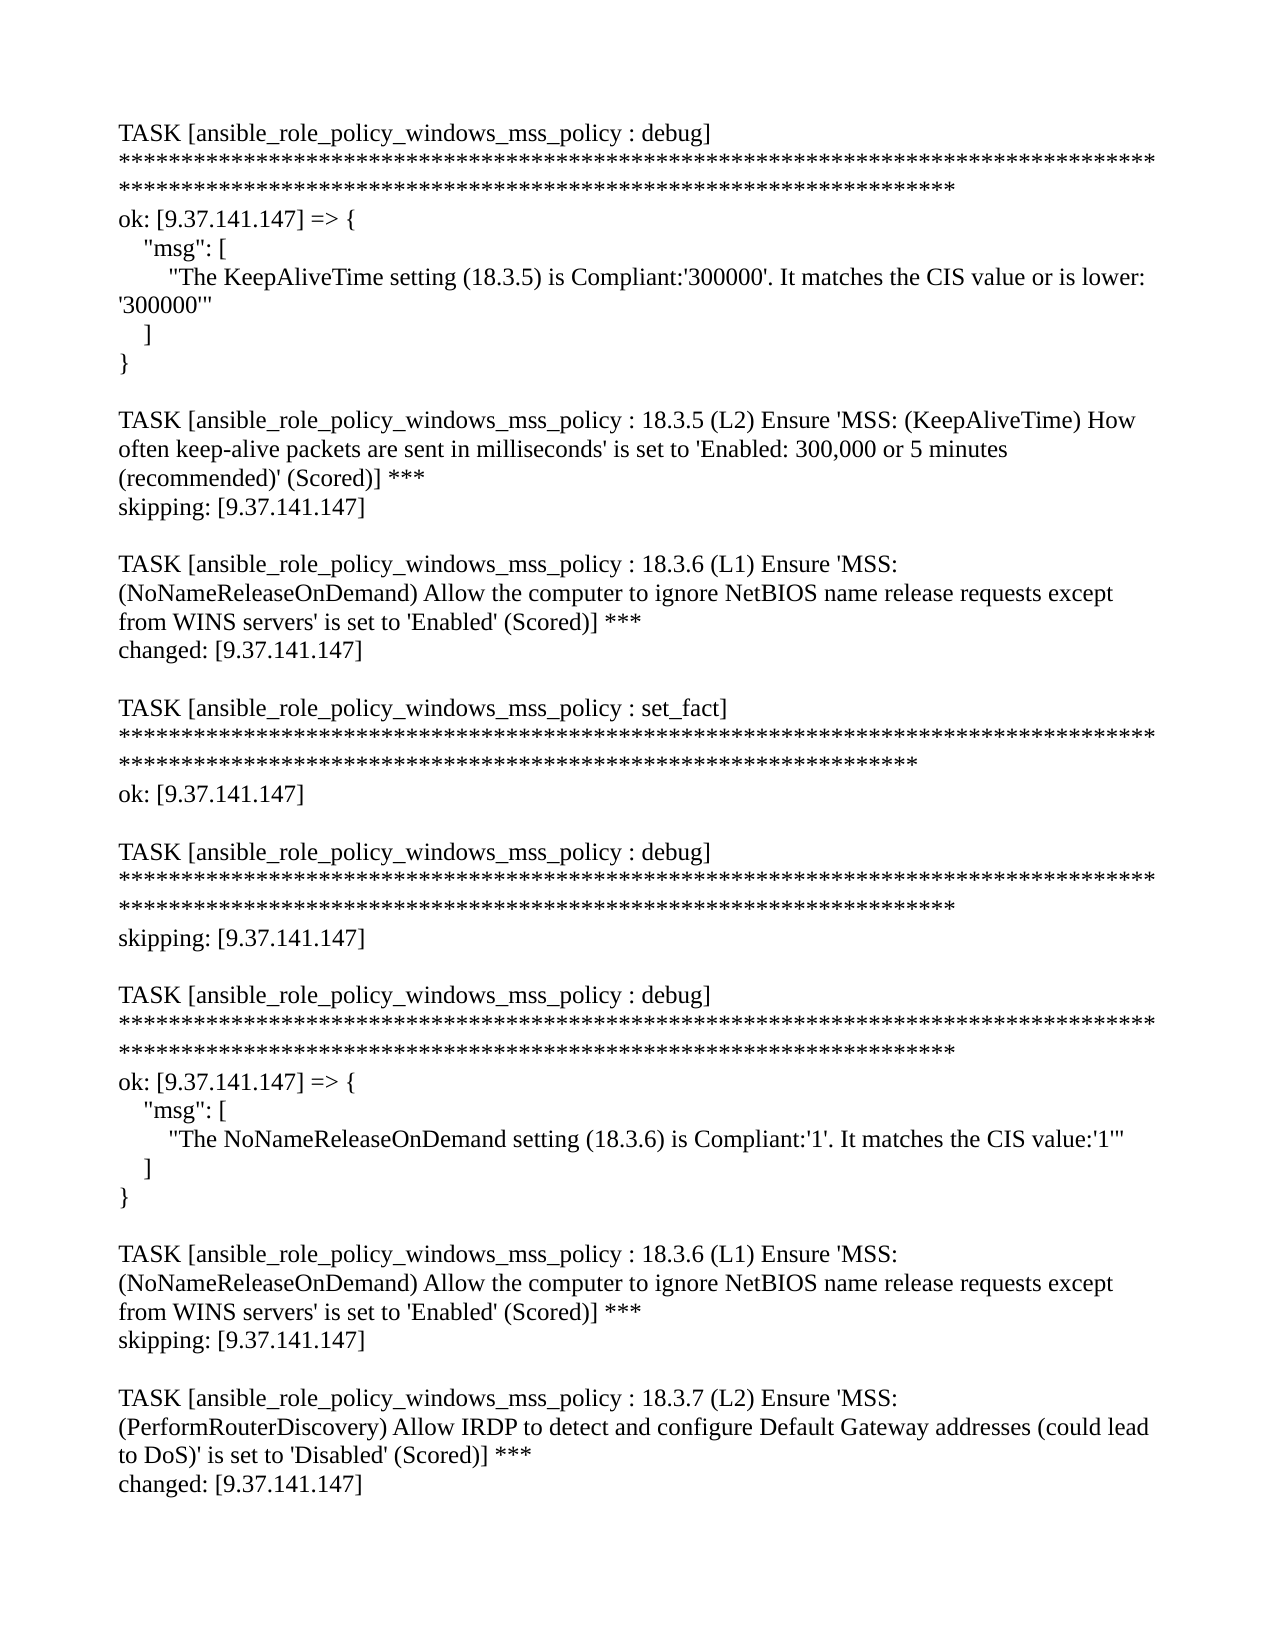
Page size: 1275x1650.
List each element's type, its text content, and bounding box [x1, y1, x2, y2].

text changed: [9.37.141.147] [118, 1469, 1157, 1498]
text TASK [ansible_role_policy_windows_mss_policy : debug] ****************************************************************************************************************************************************** [118, 118, 1157, 204]
text } [118, 348, 1157, 377]
text TASK [ansible_role_policy_windows_mss_policy : 18.3.6 (L1) Ensure 'MSS: (NoNameReleaseOnDemand) Allow the computer to ignore NetBIOS name release requests except from WINS servers' is set to 'Enabled' (Scored)] *** [118, 549, 1157, 636]
text "The NoNameReleaseOnDemand setting (18.3.6) is Compliant:'1'. It matches the CIS value:'1'" [118, 1124, 1157, 1153]
text skipping: [9.37.141.147] [118, 923, 1157, 952]
text ] [118, 1153, 1157, 1182]
text "msg": [ [118, 233, 1157, 262]
text TASK [ansible_role_policy_windows_mss_policy : 18.3.7 (L2) Ensure 'MSS: (PerformRouterDiscovery) Allow IRDP to detect and configure Default Gateway addresses (could lead to DoS)' is set to 'Disabled' (Scored)] *** [118, 1383, 1157, 1469]
text changed: [9.37.141.147] [118, 636, 1157, 664]
text skipping: [9.37.141.147] [118, 492, 1157, 521]
text "The KeepAliveTime setting (18.3.5) is Compliant:'300000'. It matches the CIS value or is lower: '300000'" [118, 262, 1157, 319]
text TASK [ansible_role_policy_windows_mss_policy : debug] ****************************************************************************************************************************************************** [118, 981, 1157, 1067]
text } [118, 1182, 1157, 1211]
text TASK [ansible_role_policy_windows_mss_policy : 18.3.6 (L1) Ensure 'MSS: (NoNameReleaseOnDemand) Allow the computer to ignore NetBIOS name release requests except from WINS servers' is set to 'Enabled' (Scored)] *** [118, 1239, 1157, 1326]
text ok: [9.37.141.147] => { [118, 204, 1157, 233]
text TASK [ansible_role_policy_windows_mss_policy : 18.3.5 (L2) Ensure 'MSS: (KeepAliveTime) How often keep-alive packets are sent in milliseconds' is set to 'Enabled: 300,000 or 5 minutes (recommended)' (Scored)] *** [118, 406, 1157, 492]
text TASK [ansible_role_policy_windows_mss_policy : debug] ****************************************************************************************************************************************************** [118, 837, 1157, 923]
text TASK [ansible_role_policy_windows_mss_policy : set_fact] *************************************************************************************************************************************************** [118, 693, 1157, 779]
text ok: [9.37.141.147] [118, 779, 1157, 808]
text "msg": [ [118, 1096, 1157, 1124]
text skipping: [9.37.141.147] [118, 1326, 1157, 1354]
text ok: [9.37.141.147] => { [118, 1067, 1157, 1096]
text ] [118, 319, 1157, 348]
